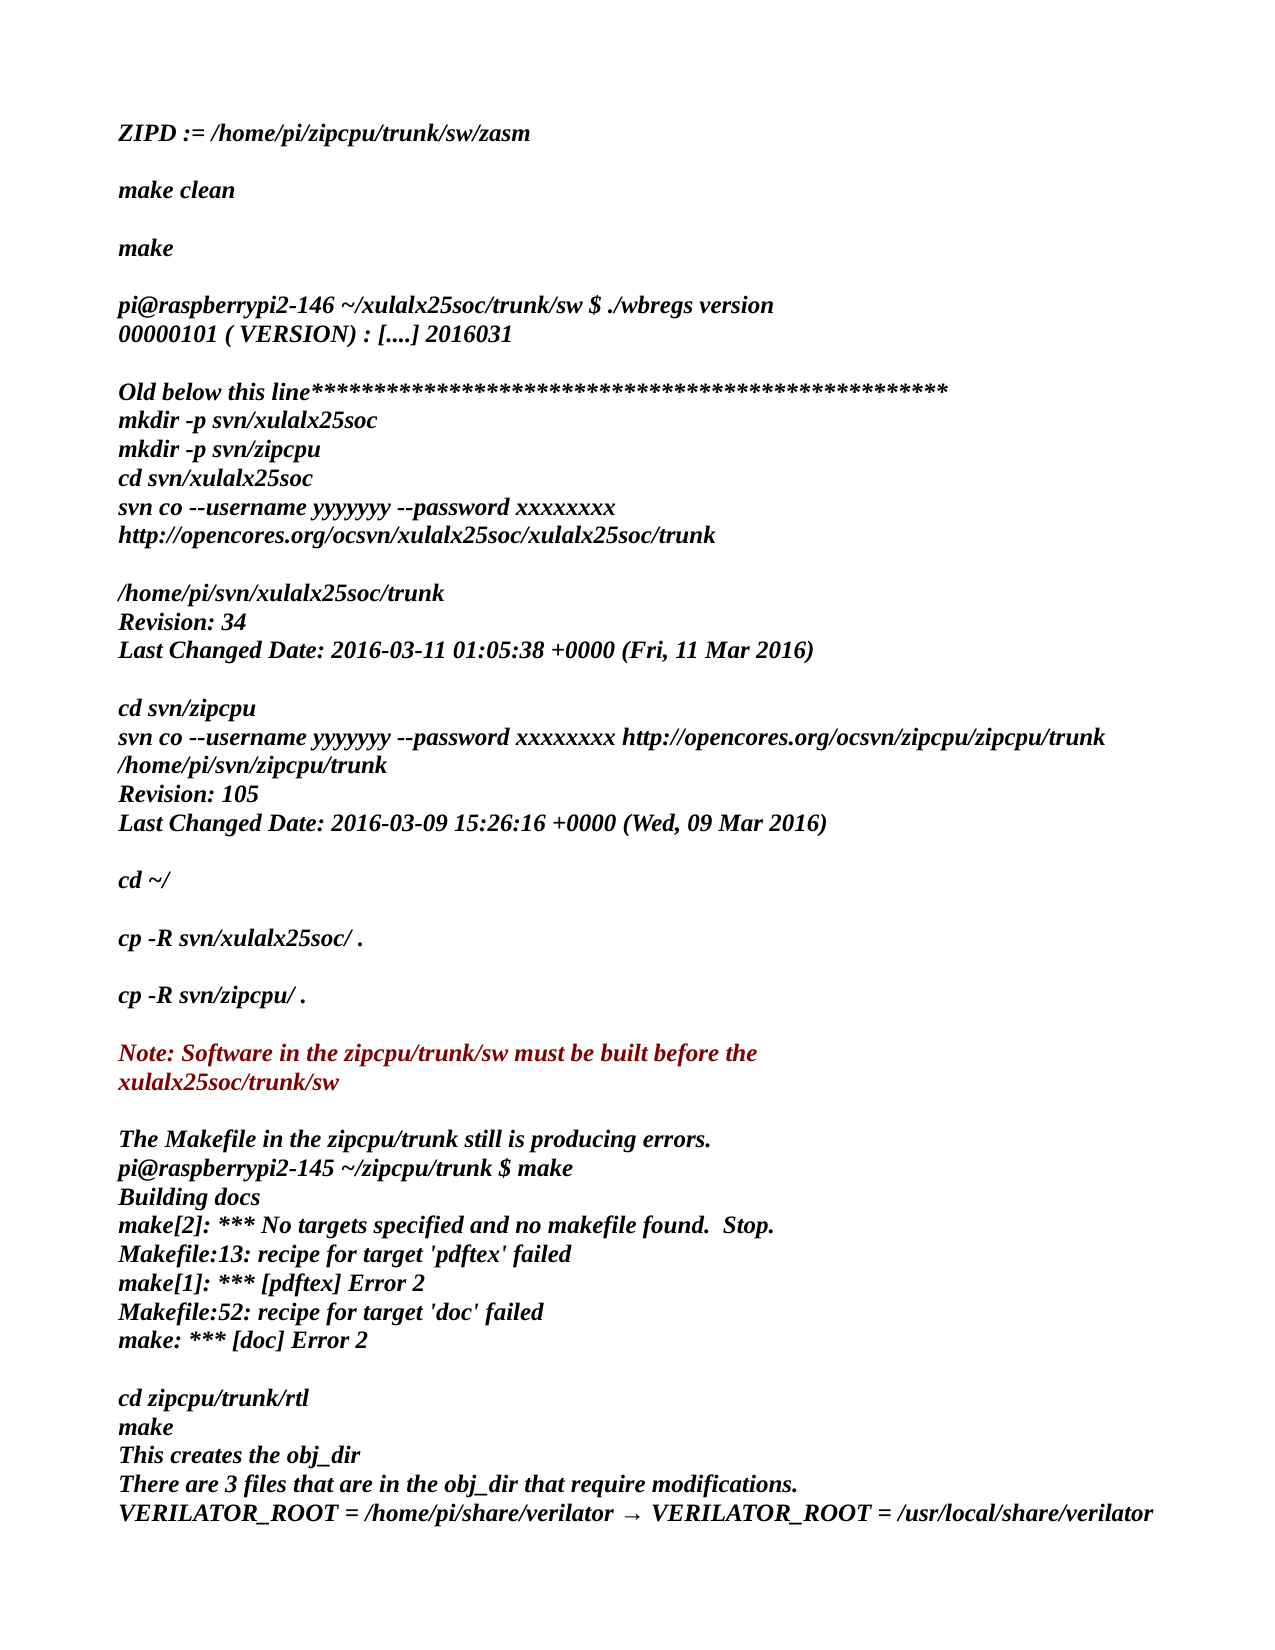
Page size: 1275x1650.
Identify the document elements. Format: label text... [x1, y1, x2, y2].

text cd svn/xulalx25soc [118, 463, 1157, 492]
text This creates the obj_dir [118, 1441, 1157, 1469]
text Revision: 105 [118, 779, 1157, 808]
text ZIPD := /home/pi/zipcpu/trunk/sw/zasm [118, 118, 1157, 147]
text cd zipcpu/trunk/rtl [118, 1383, 1157, 1412]
text make: *** [doc] Error 2 [118, 1326, 1157, 1354]
text There are 3 files that are in the obj_dir that require modifications. [118, 1469, 1157, 1498]
text pi@raspberrypi2-146 ~/xulalx25soc/trunk/sw $ ./wbregs version [118, 291, 1157, 319]
text mkdir -p svn/xulalx25soc [118, 406, 1157, 434]
text VERILATOR_ROOT = /home/pi/share/verilator → VERILATOR_ROOT = /usr/local/share/verilator [118, 1498, 1157, 1527]
text Note: Software in the zipcpu/trunk/sw must be built before the [118, 1038, 1157, 1067]
text mkdir -p svn/zipcpu [118, 434, 1157, 463]
text svn co --username yyyyyyy --password xxxxxxxx http://opencores.org/ocsvn/zipcpu/zipcpu/trunk [118, 722, 1157, 751]
text make[2]: *** No targets specified and no makefile found. Stop. [118, 1211, 1157, 1239]
text xulalx25soc/trunk/sw [118, 1067, 1157, 1096]
text Makefile:13: recipe for target 'pdftex' failed [118, 1239, 1157, 1268]
text Last Changed Date: 2016-03-09 15:26:16 +0000 (Wed, 09 Mar 2016) [118, 808, 1157, 837]
text /home/pi/svn/xulalx25soc/trunk [118, 578, 1157, 607]
text cp -R svn/zipcpu/ . [118, 981, 1157, 1009]
text cd svn/zipcpu [118, 693, 1157, 722]
text make clean [118, 176, 1157, 204]
text svn co --username yyyyyyy --password xxxxxxxx http://opencores.org/ocsvn/xulalx25soc/xulalx25soc/trunk [118, 492, 1157, 549]
text Last Changed Date: 2016-03-11 01:05:38 +0000 (Fri, 11 Mar 2016) [118, 636, 1157, 664]
text /home/pi/svn/zipcpu/trunk [118, 751, 1157, 779]
text Revision: 34 [118, 607, 1157, 636]
text pi@raspberrypi2-145 ~/zipcpu/trunk $ make [118, 1153, 1157, 1182]
text make[1]: *** [pdftex] Error 2 [118, 1268, 1157, 1297]
text Makefile:52: recipe for target 'doc' failed [118, 1297, 1157, 1326]
text cp -R svn/xulalx25soc/ . [118, 923, 1157, 952]
text Building docs [118, 1182, 1157, 1211]
text The Makefile in the zipcpu/trunk still is producing errors. [118, 1124, 1157, 1153]
text cd ~/ [118, 866, 1157, 894]
text make [118, 233, 1157, 262]
text Old below this line*************************************************** [118, 377, 1157, 406]
text make [118, 1412, 1157, 1441]
text 00000101 ( VERSION) : [....] 2016031 [118, 319, 1157, 348]
